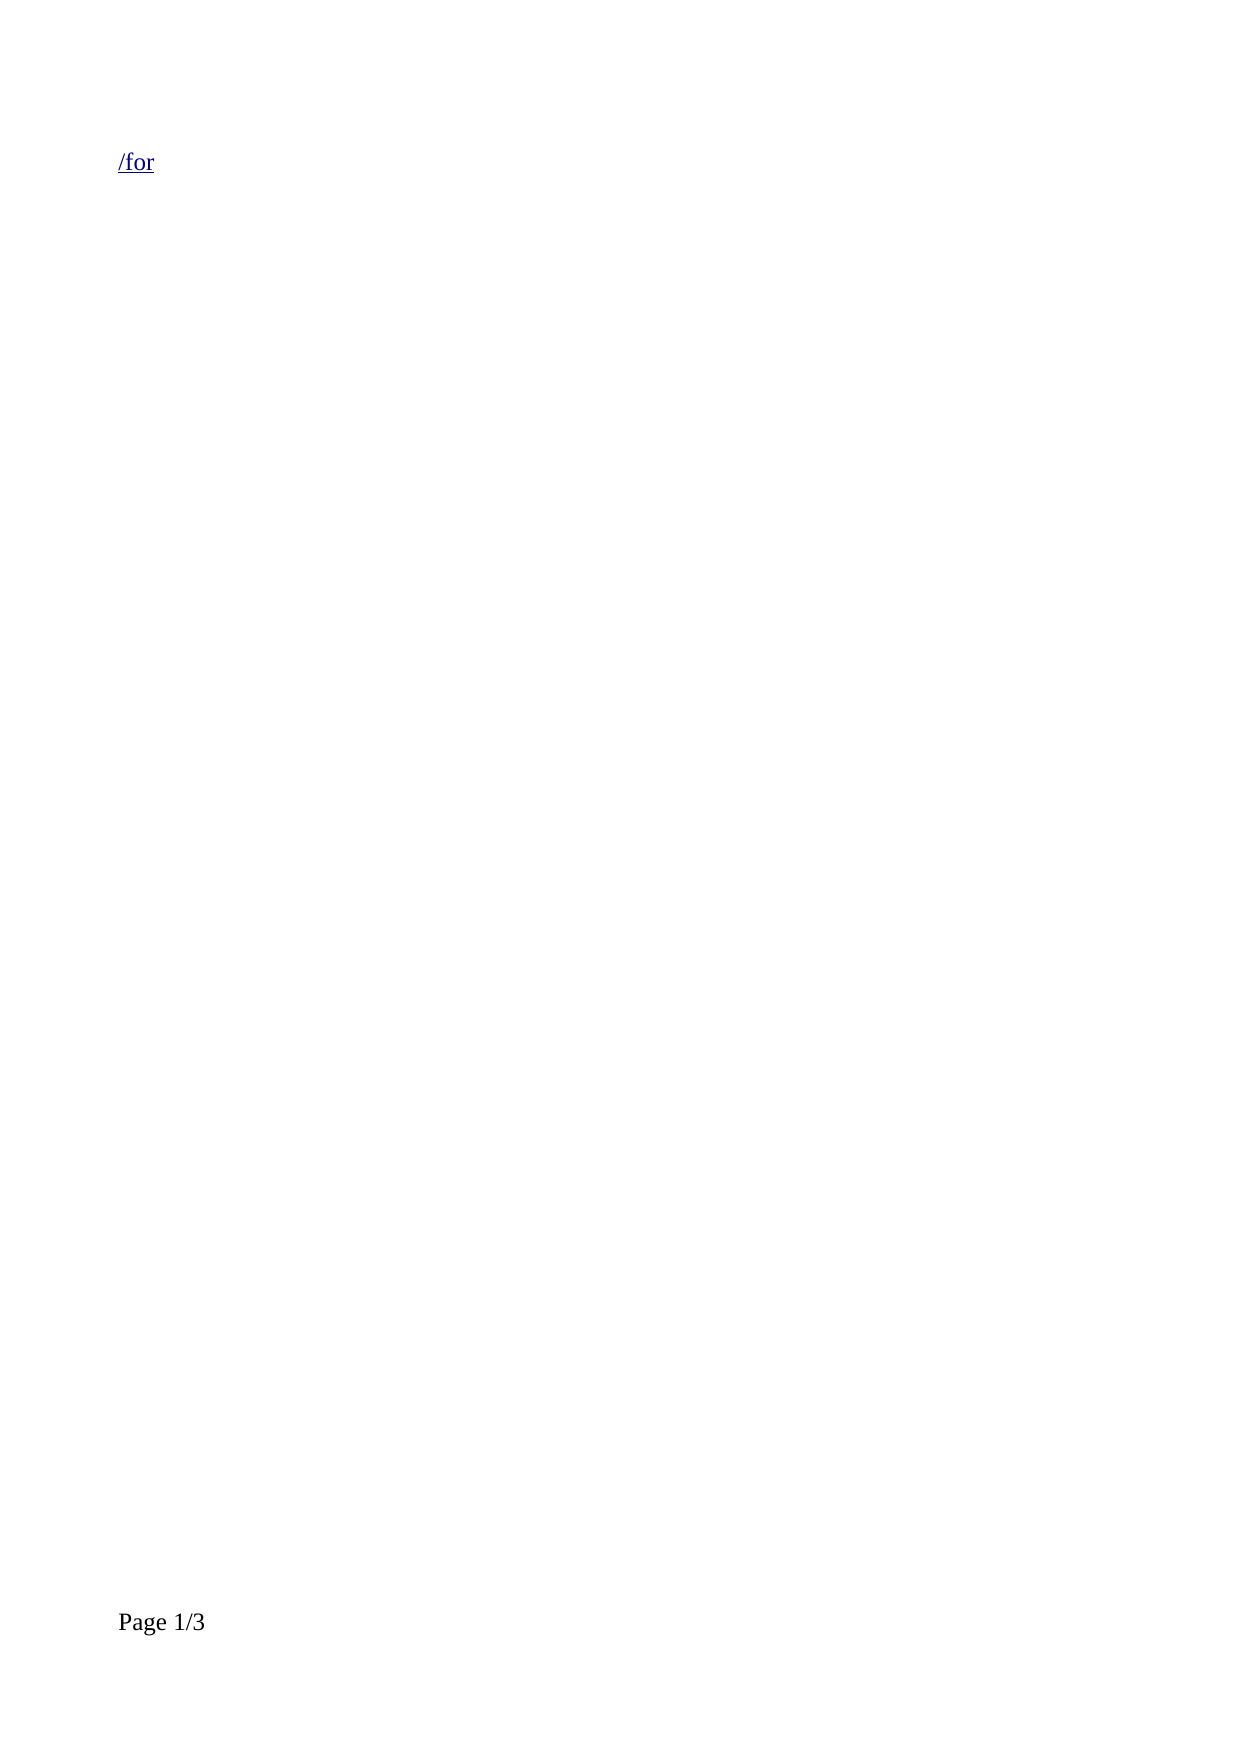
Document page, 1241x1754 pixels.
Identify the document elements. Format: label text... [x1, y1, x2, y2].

text /for [118, 147, 1122, 176]
